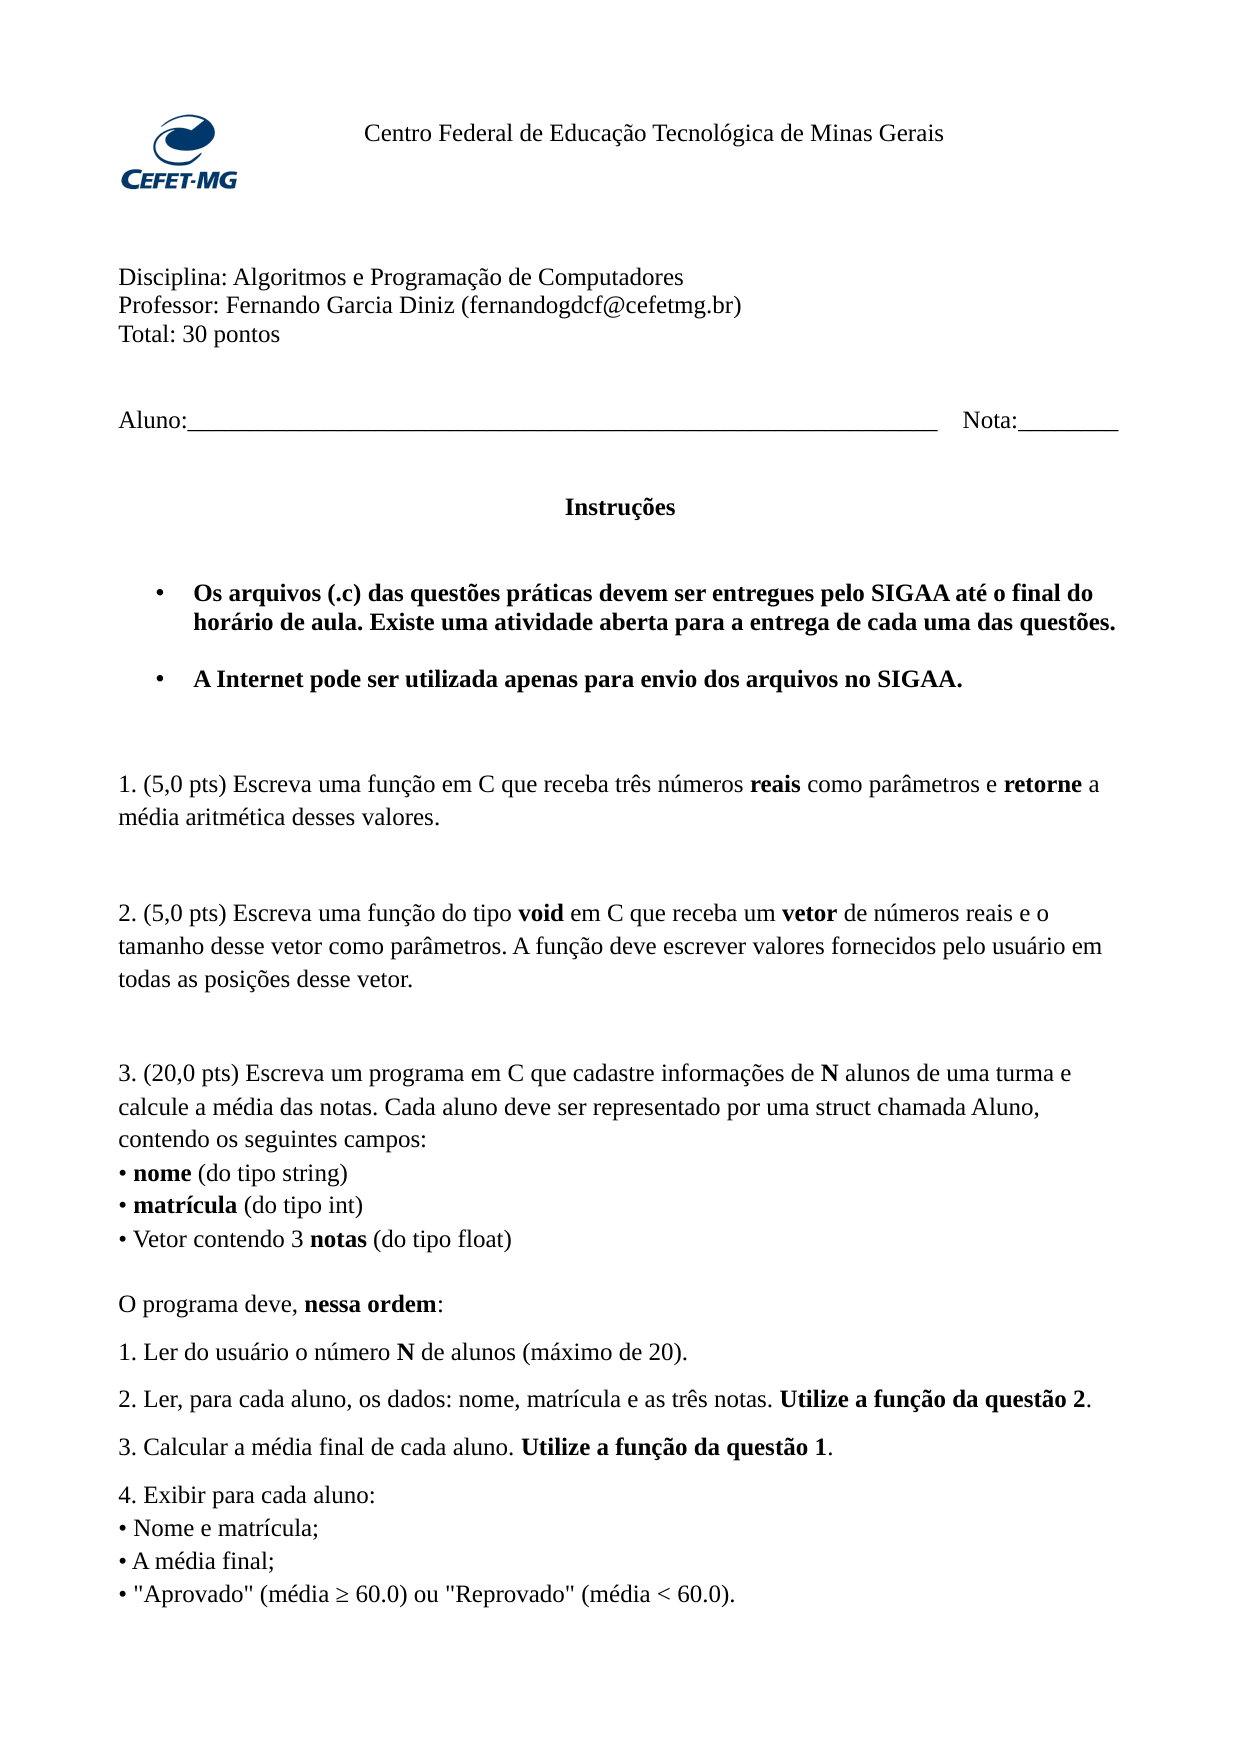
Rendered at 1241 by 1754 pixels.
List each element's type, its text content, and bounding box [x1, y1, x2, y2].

text • Nome e matrícula; [118, 1513, 1122, 1541]
text Instruções [118, 492, 1122, 521]
text 2. (5,0 pts) Escreva uma função do tipo void em C que receba um vetor de números reais e o tamanho desse vetor como parâmetros. A função deve escrever valores fornecidos pelo usuário em todas as posições desse vetor. [118, 898, 1122, 992]
text • Vetor contendo 3 notas (do tipo float) [118, 1224, 1122, 1252]
text Centro Federal de Educação Tecnológica de Minas Gerais [239, 118, 1122, 147]
text 2. Ler, para cada aluno, os dados: nome, matrícula e as três notas. Utilize a função da questão 2. [118, 1384, 1122, 1413]
text Total: 30 pontos [118, 319, 1122, 348]
text 3. Calcular a média final de cada aluno. Utilize a função da questão 1. [118, 1432, 1122, 1461]
list A Internet pode ser utilizada apenas para envio dos arquivos no SIGAA. [156, 664, 1122, 693]
text 1. (5,0 pts) Escreva uma função em C que receba três números reais como parâmetros e retorne a média aritmética desses valores. [118, 769, 1122, 831]
text • nome (do tipo string) [118, 1158, 1122, 1186]
text Disciplina: Algoritmos e Programação de Computadores [118, 262, 1122, 291]
text • A média final; [118, 1546, 1122, 1574]
text • matrícula (do tipo int) [118, 1191, 1122, 1219]
text 4. Exibir para cada aluno: [118, 1480, 1122, 1508]
text 3. (20,0 pts) Escreva um programa em C que cadastre informações de N alunos de uma turma e calcule a média das notas. Cada aluno deve ser representado por uma struct chamada Aluno, contendo os seguintes campos: [118, 1058, 1122, 1153]
list Os arquivos (.c) das questões práticas devem ser entregues pelo SIGAA até o final do horário de aula. Existe uma atividade aberta para a entrega de cada uma das questões. [156, 578, 1122, 636]
text Professor: Fernando Garcia Diniz (fernandogdcf@cefetmg.br) [118, 291, 1122, 319]
picture [120, 94, 239, 214]
text • "Aprovado" (média ≥ 60.0) ou "Reprovado" (média < 60.0). [118, 1579, 1122, 1607]
text Aluno:____________________________________________________________ Nota:________ [118, 406, 1122, 434]
text O programa deve, nessa ordem: [118, 1289, 1122, 1318]
text 1. Ler do usuário o número N de alunos (máximo de 20). [118, 1337, 1122, 1366]
